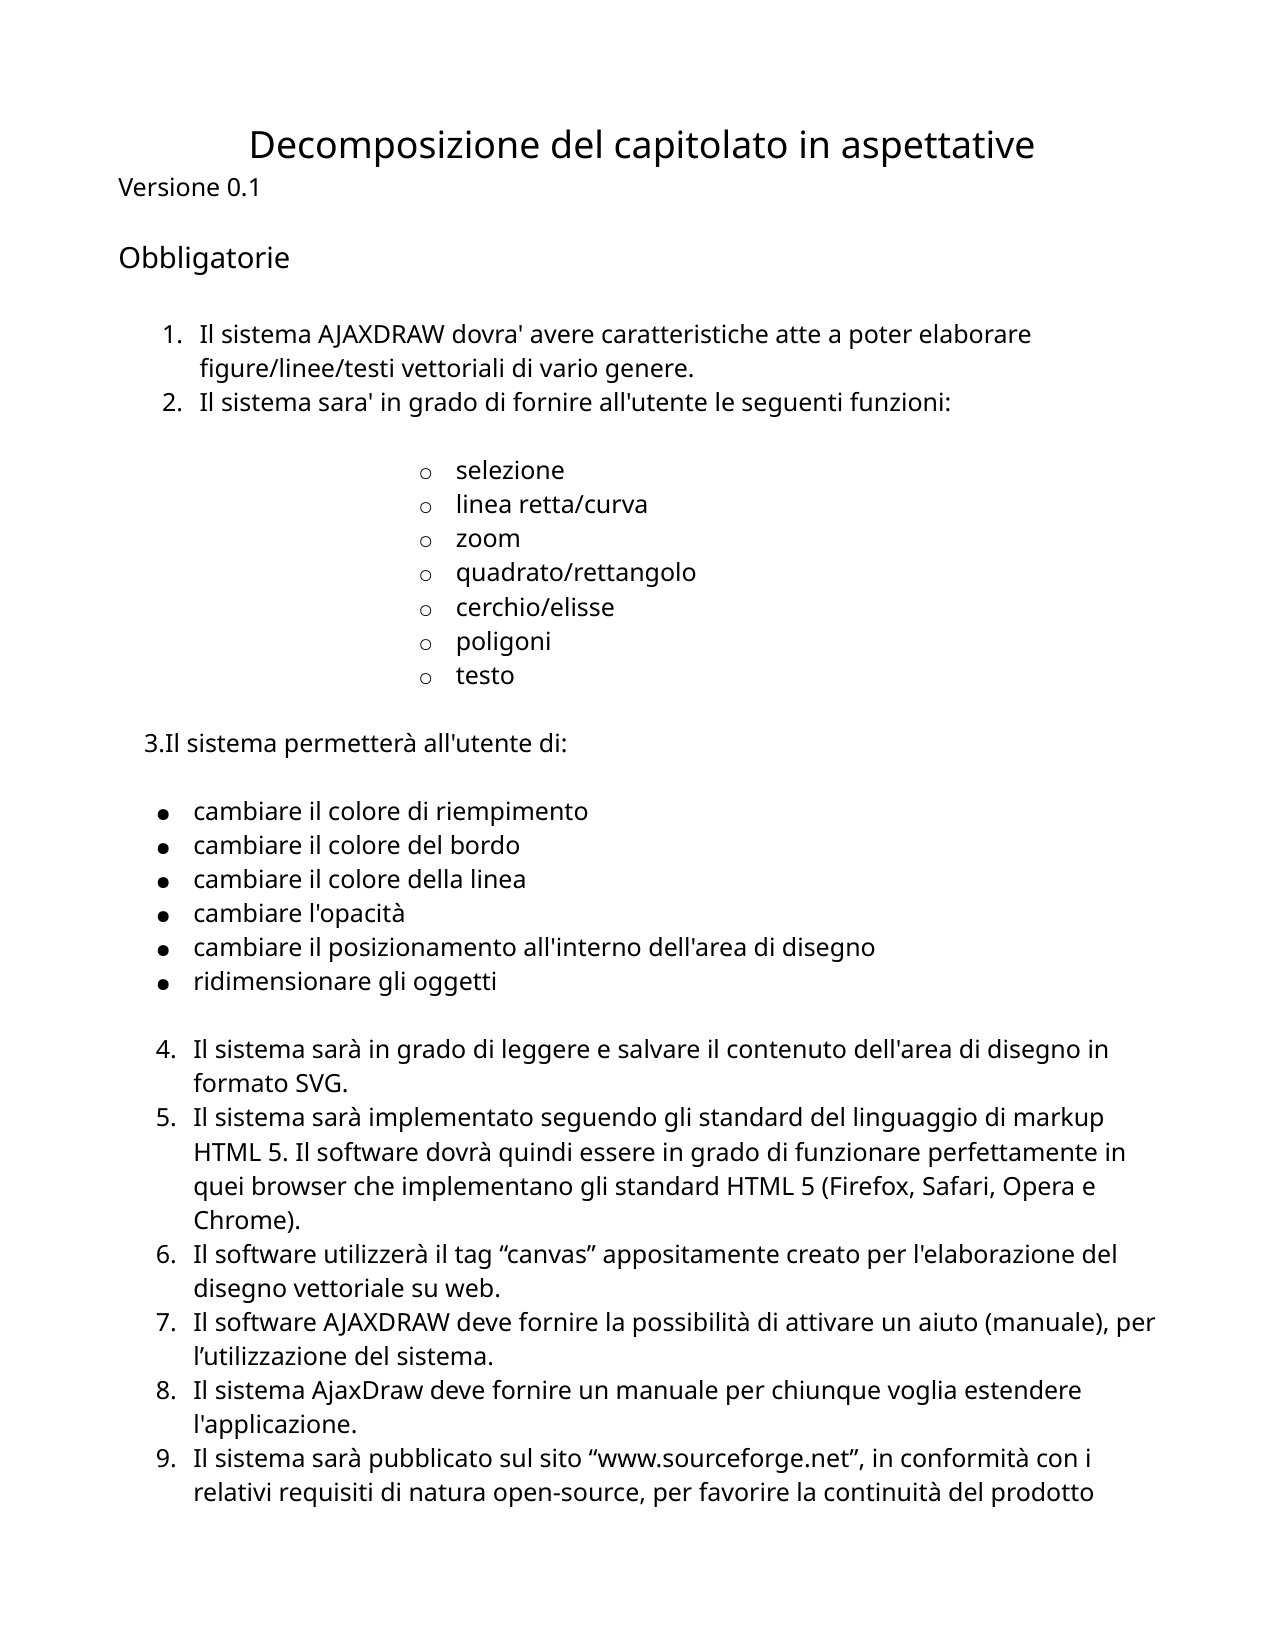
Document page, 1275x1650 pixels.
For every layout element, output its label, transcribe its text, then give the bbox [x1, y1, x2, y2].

list poligoni [418, 623, 1157, 657]
list cambiare il posizionamento all'interno dell'area di disegno [156, 930, 1157, 964]
list Il sistema sarà implementato seguendo gli standard del linguaggio di markup HTML 5. Il software dovrà quindi essere in grado di funzionare perfettamente in quei browser che implementano gli standard HTML 5 (Firefox, Safari, Opera e Chrome). [156, 1100, 1157, 1236]
list Il sistema sarà in grado di leggere e salvare il contenuto dell'area di disegno in formato SVG. [156, 1032, 1157, 1100]
list cambiare l'opacità [156, 896, 1157, 930]
list cambiare il colore del bordo [156, 828, 1157, 862]
text Obbligatorie [118, 237, 1157, 277]
list Il software utilizzerà il tag “canvas” appositamente creato per l'elaborazione del disegno vettoriale su web. [156, 1236, 1157, 1304]
text Decomposizione del capitolato in aspettative [118, 118, 1157, 169]
list testo [418, 657, 1157, 691]
list Il sistema sara' in grado di fornire all'utente le seguenti funzioni: [162, 385, 1157, 419]
list cambiare il colore della linea [156, 862, 1157, 896]
text 3.Il sistema permetterà all'utente di: [118, 725, 1157, 759]
list Il sistema AjaxDraw deve fornire un manuale per chiunque voglia estendere l'applicazione. [156, 1373, 1157, 1441]
list zoom [418, 521, 1157, 555]
list Il sistema sarà pubblicato sul sito “www.sourceforge.net”, in conformità con i relativi requisiti di natura open-source, per favorire la continuità del prodotto [156, 1441, 1157, 1509]
list ridimensionare gli oggetti [156, 964, 1157, 998]
list quadrato/rettangolo [418, 555, 1157, 589]
list Il sistema AJAXDRAW dovra' avere caratteristiche atte a poter elaborare figure/linee/testi vettoriali di vario genere. [162, 317, 1157, 385]
list cambiare il colore di riempimento [156, 793, 1157, 828]
text Versione 0.1 [118, 169, 1157, 203]
list Il software AJAXDRAW deve fornire la possibilità di attivare un aiuto (manuale), per l’utilizzazione del sistema. [156, 1304, 1157, 1373]
list cerchio/elisse [418, 589, 1157, 623]
list selezione [418, 453, 1157, 487]
list linea retta/curva [418, 487, 1157, 521]
